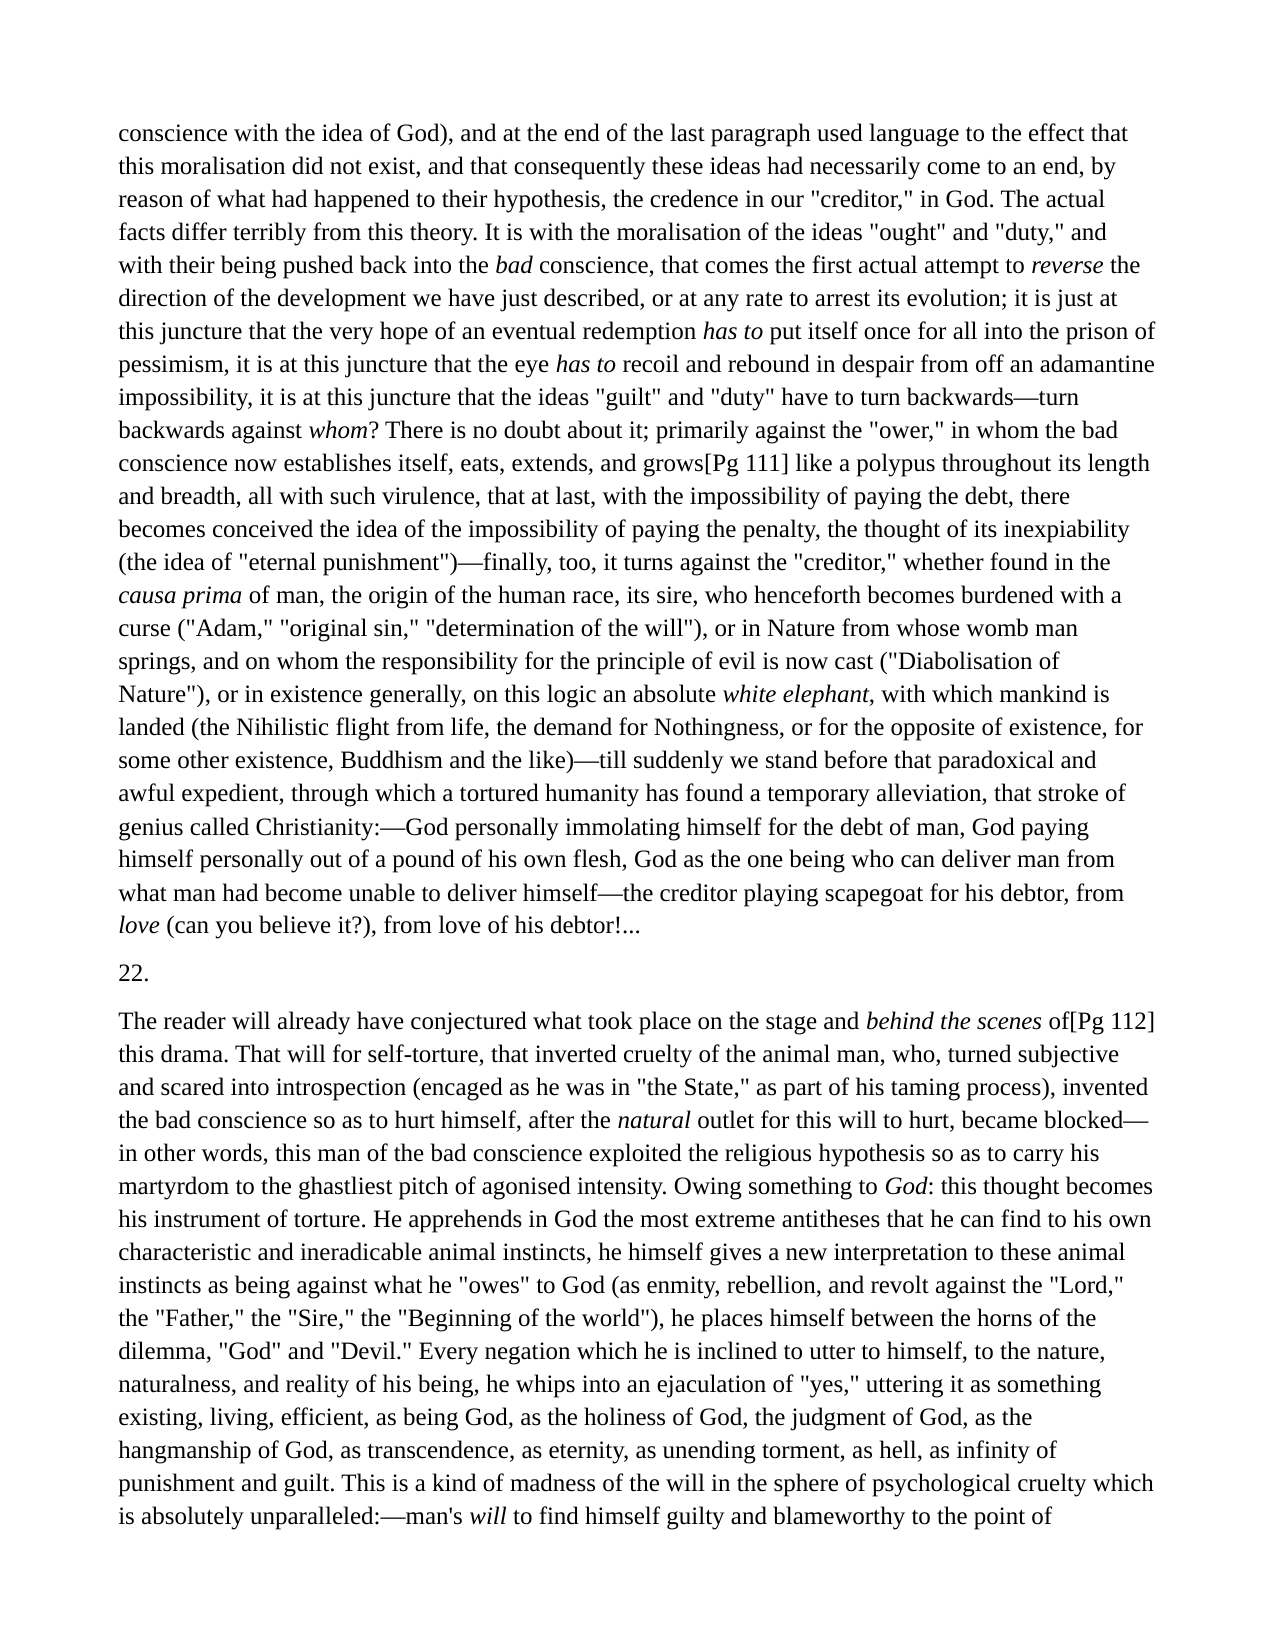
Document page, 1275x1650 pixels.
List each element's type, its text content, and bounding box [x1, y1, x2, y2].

text The reader will already have conjectured what took place on the stage and behind the scenes of[Pg 112] this drama. That will for self-torture, that inverted cruelty of the animal man, who, turned subjective and scared into introspection (encaged as he was in "the State," as part of his taming process), invented the bad conscience so as to hurt himself, after the natural outlet for this will to hurt, became blocked—in other words, this man of the bad conscience exploited the religious hypothesis so as to carry his martyrdom to the ghastliest pitch of agonised intensity. Owing something to God: this thought becomes his instrument of torture. He apprehends in God the most extreme antitheses that he can find to his own characteristic and ineradicable animal instincts, he himself gives a new interpretation to these animal instincts as being against what he "owes" to God (as enmity, rebellion, and revolt against the "Lord," the "Father," the "Sire," the "Beginning of the world"), he places himself between the horns of the dilemma, "God" and "Devil." Every negation which he is inclined to utter to himself, to the nature, naturalness, and reality of his being, he whips into an ejaculation of "yes," uttering it as something existing, living, efficient, as being God, as the holiness of God, the judgment of God, as the hangmanship of God, as transcendence, as eternity, as unending torment, as hell, as infinity of punishment and guilt. This is a kind of madness of the will in the sphere of psychological cruelty which is absolutely unparalleled:—man's will to find himself guilty and blameworthy to the point of [118, 1006, 1157, 1530]
text conscience with the idea of God), and at the end of the last paragraph used language to the effect that this moralisation did not exist, and that consequently these ideas had necessarily come to an end, by reason of what had happened to their hypothesis, the credence in our "creditor," in God. The actual facts differ terribly from this theory. It is with the moralisation of the ideas "ought" and "duty," and with their being pushed back into the bad conscience, that comes the first actual attempt to reverse the direction of the development we have just described, or at any rate to arrest its evolution; it is just at this juncture that the very hope of an eventual redemption has to put itself once for all into the prison of pessimism, it is at this juncture that the eye has to recoil and rebound in despair from off an adamantine impossibility, it is at this juncture that the ideas "guilt" and "duty" have to turn backwards—turn backwards against whom? There is no doubt about it; primarily against the "ower," in whom the bad conscience now establishes itself, eats, extends, and grows[Pg 111] like a polypus throughout its length and breadth, all with such virulence, that at last, with the impossibility of paying the debt, there becomes conceived the idea of the impossibility of paying the penalty, the thought of its inexpiability (the idea of "eternal punishment")—finally, too, it turns against the "creditor," whether found in the causa prima of man, the origin of the human race, its sire, who henceforth becomes burdened with a curse ("Adam," "original sin," "determination of the will"), or in Nature from whose womb man springs, and on whom the responsibility for the principle of evil is now cast ("Diabolisation of Nature"), or in existence generally, on this logic an absolute white elephant, with which mankind is landed (the Nihilistic flight from life, the demand for Nothingness, or for the opposite of existence, for some other existence, Buddhism and the like)—till suddenly we stand before that paradoxical and awful expedient, through which a tortured humanity has found a temporary alleviation, that stroke of genius called Christianity:—God personally immolating himself for the debt of man, God paying himself personally out of a pound of his own flesh, God as the one being who can deliver man from what man had become unable to deliver himself—the creditor playing scapegoat for his debtor, from love (can you believe it?), from love of his debtor!... [118, 118, 1157, 939]
text 22. [118, 958, 1157, 987]
